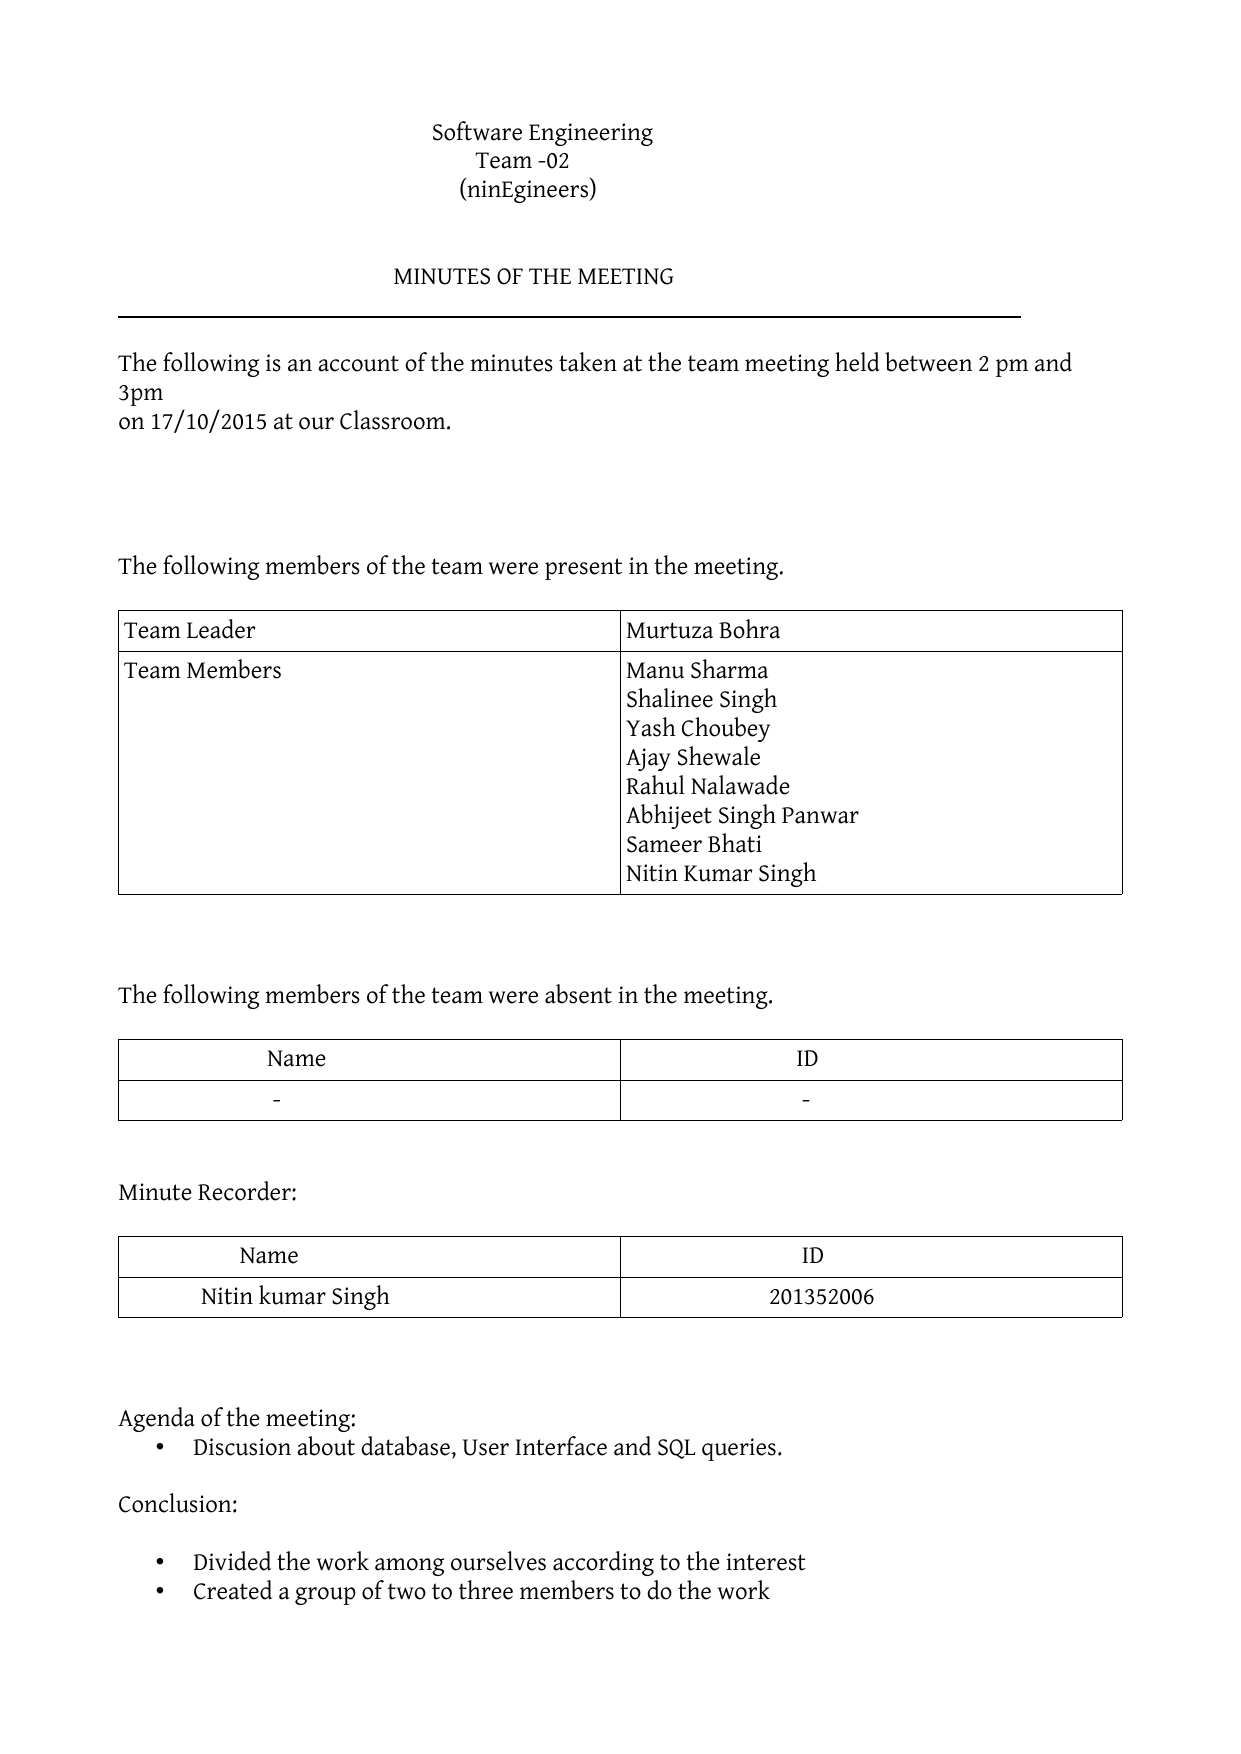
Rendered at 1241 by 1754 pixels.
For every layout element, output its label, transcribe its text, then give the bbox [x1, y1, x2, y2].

text Minute Recorder: [118, 1178, 1122, 1207]
table_header Name [119, 1237, 620, 1277]
text (ninEgineers) [118, 176, 1122, 205]
list Created a group of two to three members to do the work [156, 1578, 1122, 1607]
text on 17/10/2015 at our Classroom. [118, 408, 1122, 437]
table_cell Nitin kumar Singh [119, 1278, 620, 1317]
list Divided the work among ourselves according to the interest [156, 1549, 1122, 1578]
table_cell Manu Sharma Shalinee Singh Yash Choubey Ajay Shewale Rahul Nalawade Abhijeet Singh Panwar Sameer Bhati Nitin Kumar Singh [621, 652, 1122, 894]
table_cell 201352006 [621, 1278, 1122, 1317]
text The following is an account of the minutes taken at the team meeting held between 2 pm and 3pm [118, 350, 1122, 408]
text Team -02 [118, 147, 1122, 176]
table_header ID [621, 1040, 1122, 1079]
table_cell - [119, 1081, 620, 1120]
text The following members of the team were absent in the meeting. [118, 981, 1122, 1010]
table_header Team Leader [119, 611, 620, 651]
table_cell - [621, 1081, 1122, 1120]
text Agenda of the meeting: [118, 1404, 1122, 1433]
text Software Engineering [118, 118, 1122, 147]
list Discusion about database, User Interface and SQL queries. [156, 1433, 1122, 1462]
text MINUTES OF THE MEETING [118, 263, 1122, 292]
table_header ID [621, 1237, 1122, 1277]
table_header Murtuza Bohra [621, 611, 1122, 651]
table_cell Team Members [119, 652, 620, 894]
table_header Name [119, 1040, 620, 1079]
text The following members of the team were present in the meeting. [118, 552, 1122, 581]
text Conclusion: [118, 1491, 1122, 1520]
